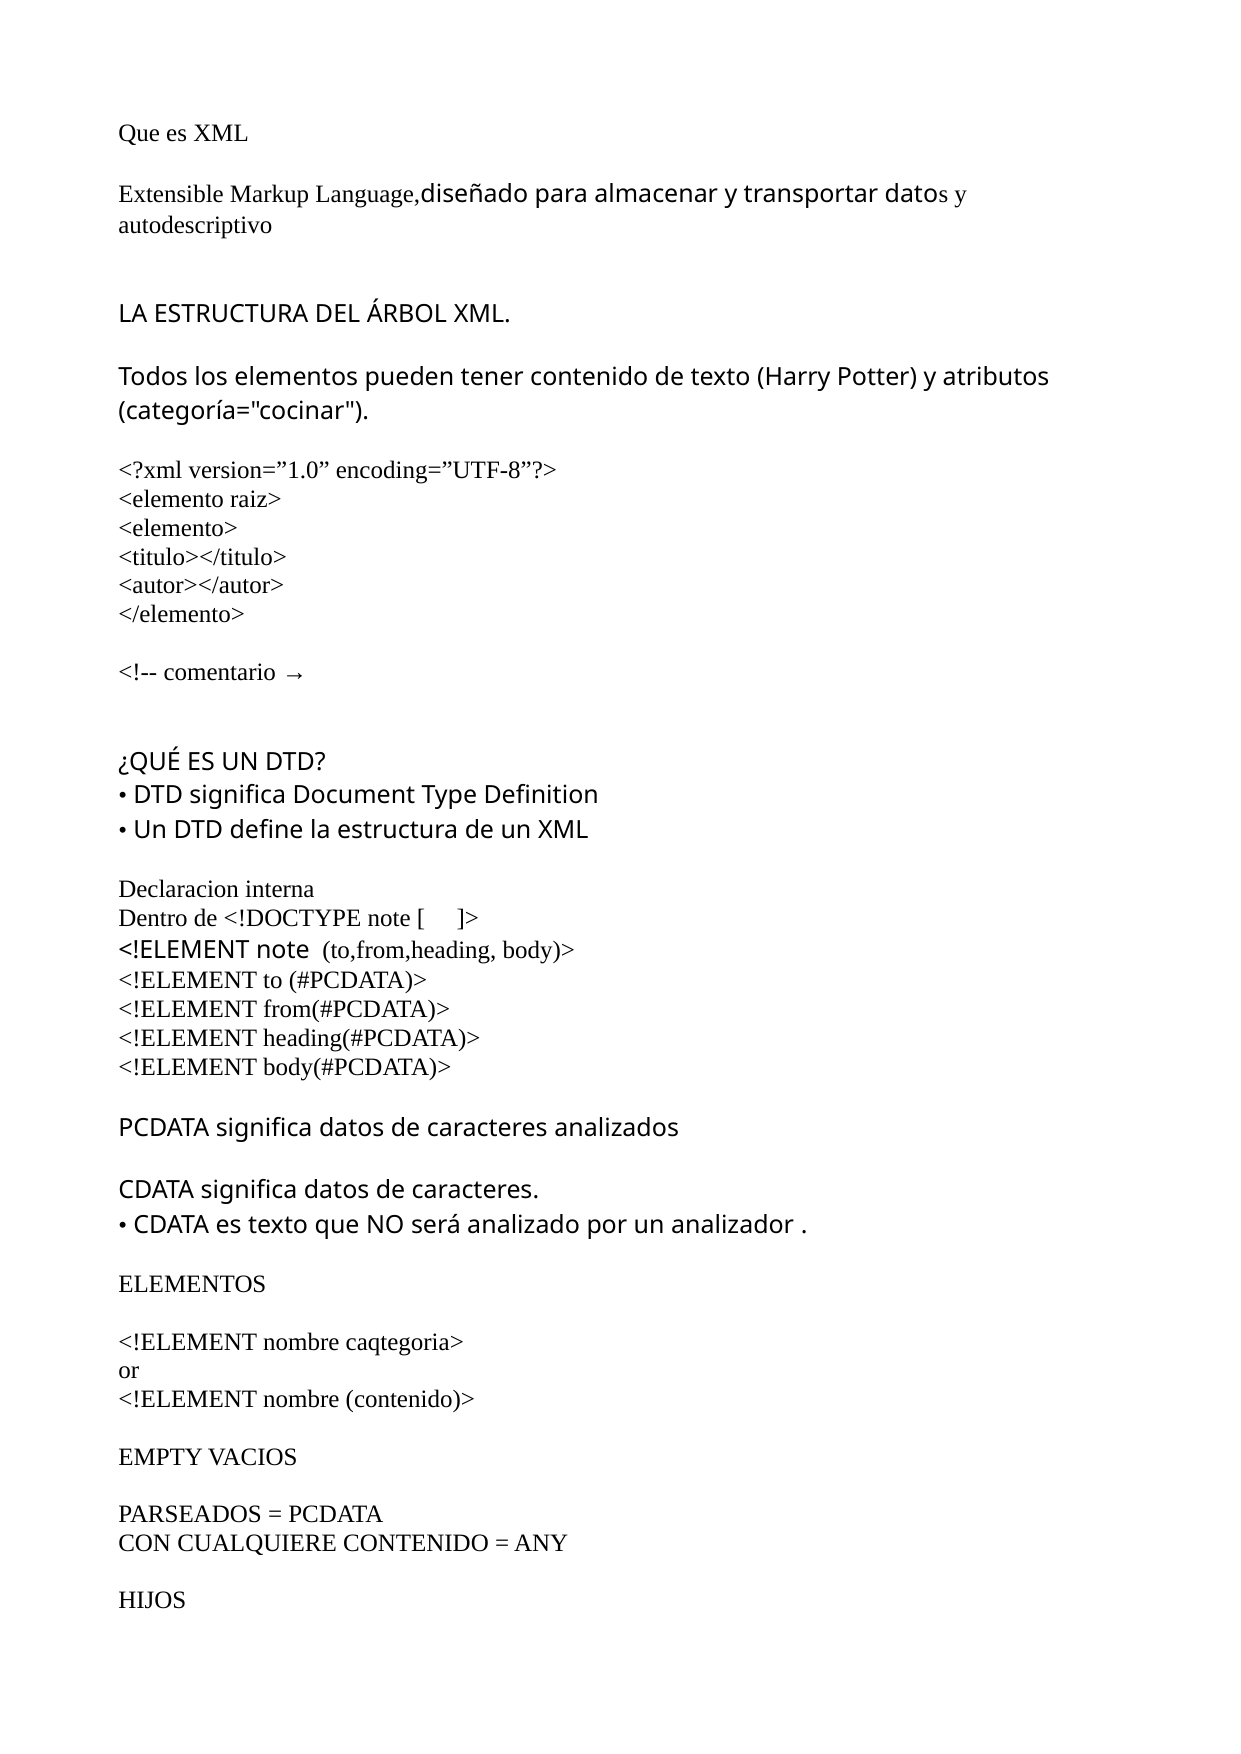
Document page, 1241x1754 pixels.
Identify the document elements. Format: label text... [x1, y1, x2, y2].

text <!ELEMENT note (to,from,heading, body)> [118, 932, 1122, 966]
text <elemento raiz> [118, 484, 1122, 513]
text </elemento> [118, 599, 1122, 628]
text ELEMENTOS [118, 1269, 1122, 1298]
text HIJOS [118, 1585, 1122, 1614]
text <?xml version=”1.0” encoding=”UTF-8”?> [118, 456, 1122, 484]
text PCDATA significa datos de caracteres analizados [118, 1109, 1122, 1143]
text <autor></autor> [118, 571, 1122, 599]
text <!ELEMENT heading(#PCDATA)> [118, 1023, 1122, 1052]
text <!ELEMENT from(#PCDATA)> [118, 994, 1122, 1023]
text CON CUALQUIERE CONTENIDO = ANY [118, 1528, 1122, 1557]
text <!ELEMENT to (#PCDATA)> [118, 966, 1122, 994]
text Que es XML [118, 118, 1122, 147]
text <!ELEMENT nombre (contenido)> [118, 1384, 1122, 1413]
text or [118, 1355, 1122, 1384]
text <!-- comentario → [118, 657, 1122, 686]
text Dentro de <!DOCTYPE note [ ]> [118, 903, 1122, 932]
text ¿QUÉ ES UN DTD? • DTD significa Document Type Definition • Un DTD define la estructura de un XML [118, 743, 1122, 845]
text Declaracion interna [118, 874, 1122, 903]
text <titulo></titulo> [118, 542, 1122, 571]
text <!ELEMENT nombre caqtegoria> [118, 1327, 1122, 1355]
text Extensible Markup Language,diseñado para almacenar y transportar datos y autodescriptivo [118, 176, 1122, 238]
text Todos los elementos pueden tener contenido de texto (Harry Potter) y atributos (categoría="cocinar"). [118, 330, 1122, 427]
text LA ESTRUCTURA DEL ÁRBOL XML. [118, 296, 1122, 330]
text <elemento> [118, 513, 1122, 542]
text <!ELEMENT body(#PCDATA)> [118, 1052, 1122, 1081]
text PARSEADOS = PCDATA [118, 1499, 1122, 1528]
text CDATA significa datos de caracteres. • CDATA es texto que NO será analizado por un analizador . [118, 1172, 1122, 1240]
text EMPTY VACIOS [118, 1442, 1122, 1470]
